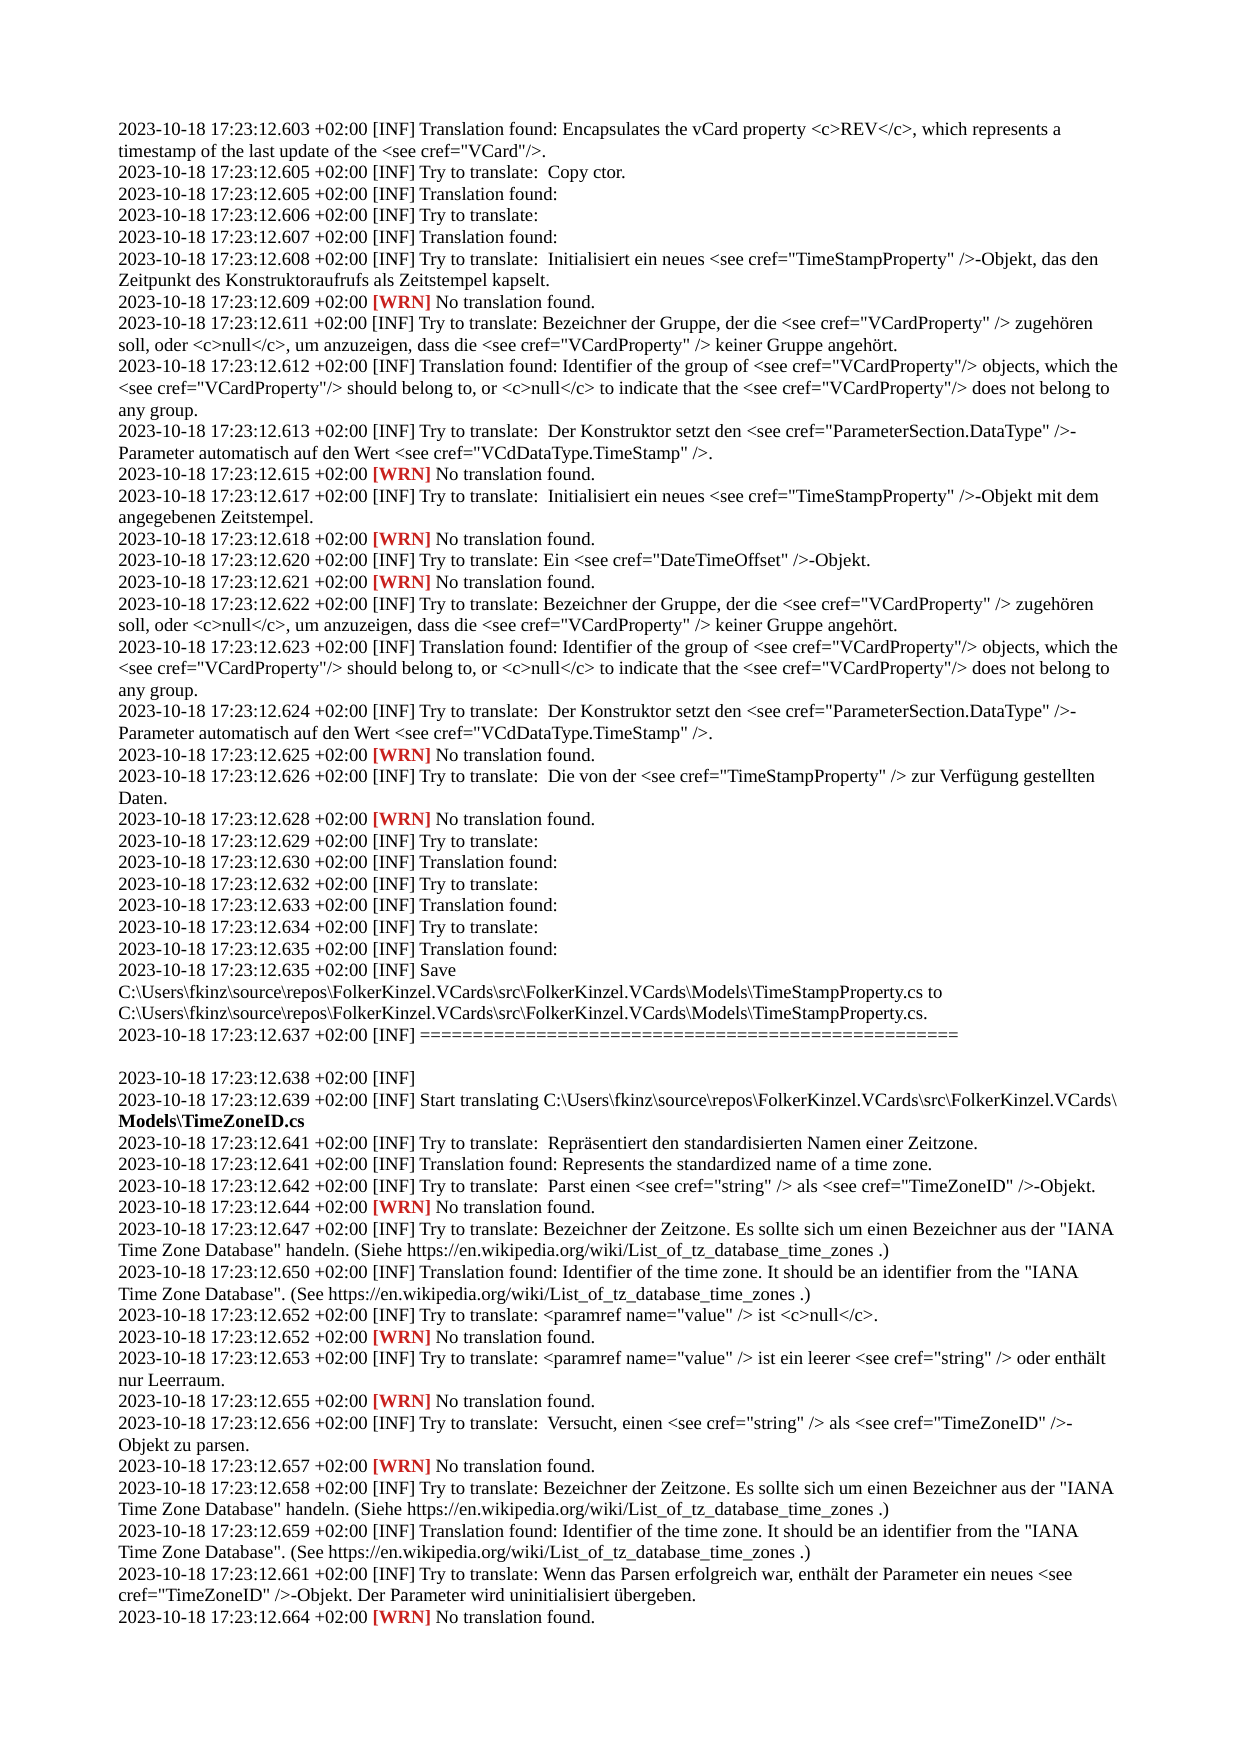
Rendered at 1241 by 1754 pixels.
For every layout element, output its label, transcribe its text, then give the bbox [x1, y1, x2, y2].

text 2023-10-18 17:23:12.605 +02:00 [INF] Try to translate: Copy ctor. [118, 161, 1122, 183]
text 2023-10-18 17:23:12.633 +02:00 [INF] Translation found: [118, 894, 1122, 916]
text 2023-10-18 17:23:12.634 +02:00 [INF] Try to translate: [118, 916, 1122, 937]
text 2023-10-18 17:23:12.641 +02:00 [INF] Try to translate: Repräsentiert den standardisierten Namen einer Zeitzone. [118, 1132, 1122, 1153]
text 2023-10-18 17:23:12.623 +02:00 [INF] Translation found: Identifier of the group of <see cref="VCardProperty"/> objects, which the <see cref="VCardProperty"/> should belong to, or <c>null</c> to indicate that the <see cref="VCardProperty"/> does not belong to any group. [118, 636, 1122, 700]
text 2023-10-18 17:23:12.647 +02:00 [INF] Try to translate: Bezeichner der Zeitzone. Es sollte sich um einen Bezeichner aus der "IANA Time Zone Database" handeln. (Siehe https://en.wikipedia.org/wiki/List_of_tz_database_time_zones .) [118, 1218, 1122, 1261]
text 2023-10-18 17:23:12.635 +02:00 [INF] Save C:\Users\fkinz\source\repos\FolkerKinzel.VCards\src\FolkerKinzel.VCards\Models\TimeStampProperty.cs to C:\Users\fkinz\source\repos\FolkerKinzel.VCards\src\FolkerKinzel.VCards\Models\TimeStampProperty.cs. [118, 959, 1122, 1024]
text 2023-10-18 17:23:12.613 +02:00 [INF] Try to translate: Der Konstruktor setzt den <see cref="ParameterSection.DataType" />-Parameter automatisch auf den Wert <see cref="VCdDataType.TimeStamp" />. [118, 420, 1122, 463]
text 2023-10-18 17:23:12.652 +02:00 [WRN] No translation found. [118, 1326, 1122, 1347]
text 2023-10-18 17:23:12.657 +02:00 [WRN] No translation found. [118, 1455, 1122, 1477]
text 2023-10-18 17:23:12.608 +02:00 [INF] Try to translate: Initialisiert ein neues <see cref="TimeStampProperty" />-Objekt, das den Zeitpunkt des Konstruktoraufrufs als Zeitstempel kapselt. [118, 247, 1122, 291]
text 2023-10-18 17:23:12.618 +02:00 [WRN] No translation found. [118, 528, 1122, 549]
text 2023-10-18 17:23:12.621 +02:00 [WRN] No translation found. [118, 571, 1122, 592]
text 2023-10-18 17:23:12.644 +02:00 [WRN] No translation found. [118, 1196, 1122, 1218]
text 2023-10-18 17:23:12.603 +02:00 [INF] Translation found: Encapsulates the vCard property <c>REV</c>, which represents a timestamp of the last update of the <see cref="VCard"/>. [118, 118, 1122, 161]
text 2023-10-18 17:23:12.611 +02:00 [INF] Try to translate: Bezeichner der Gruppe, der die <see cref="VCardProperty" /> zugehören soll, oder <c>null</c>, um anzuzeigen, dass die <see cref="VCardProperty" /> keiner Gruppe angehört. [118, 312, 1122, 355]
text 2023-10-18 17:23:12.632 +02:00 [INF] Try to translate: [118, 873, 1122, 894]
text 2023-10-18 17:23:12.642 +02:00 [INF] Try to translate: Parst einen <see cref="string" /> als <see cref="TimeZoneID" />-Objekt. [118, 1175, 1122, 1196]
text 2023-10-18 17:23:12.635 +02:00 [INF] Translation found: [118, 937, 1122, 959]
text 2023-10-18 17:23:12.630 +02:00 [INF] Translation found: [118, 851, 1122, 873]
text 2023-10-18 17:23:12.609 +02:00 [WRN] No translation found. [118, 291, 1122, 312]
text 2023-10-18 17:23:12.606 +02:00 [INF] Try to translate: [118, 204, 1122, 226]
text 2023-10-18 17:23:12.638 +02:00 [INF] [118, 1067, 1122, 1088]
text 2023-10-18 17:23:12.650 +02:00 [INF] Translation found: Identifier of the time zone. It should be an identifier from the "IANA Time Zone Database". (See https://en.wikipedia.org/wiki/List_of_tz_database_time_zones .) [118, 1261, 1122, 1304]
text 2023-10-18 17:23:12.628 +02:00 [WRN] No translation found. [118, 808, 1122, 830]
text 2023-10-18 17:23:12.658 +02:00 [INF] Try to translate: Bezeichner der Zeitzone. Es sollte sich um einen Bezeichner aus der "IANA Time Zone Database" handeln. (Siehe https://en.wikipedia.org/wiki/List_of_tz_database_time_zones .) [118, 1477, 1122, 1520]
text 2023-10-18 17:23:12.626 +02:00 [INF] Try to translate: Die von der <see cref="TimeStampProperty" /> zur Verfügung gestellten Daten. [118, 765, 1122, 808]
text 2023-10-18 17:23:12.661 +02:00 [INF] Try to translate: Wenn das Parsen erfolgreich war, enthält der Parameter ein neues <see cref="TimeZoneID" />-Objekt. Der Parameter wird uninitialisiert übergeben. [118, 1563, 1122, 1606]
text 2023-10-18 17:23:12.612 +02:00 [INF] Translation found: Identifier of the group of <see cref="VCardProperty"/> objects, which the <see cref="VCardProperty"/> should belong to, or <c>null</c> to indicate that the <see cref="VCardProperty"/> does not belong to any group. [118, 355, 1122, 420]
text 2023-10-18 17:23:12.607 +02:00 [INF] Translation found: [118, 226, 1122, 247]
text 2023-10-18 17:23:12.624 +02:00 [INF] Try to translate: Der Konstruktor setzt den <see cref="ParameterSection.DataType" />-Parameter automatisch auf den Wert <see cref="VCdDataType.TimeStamp" />. [118, 700, 1122, 743]
text 2023-10-18 17:23:12.659 +02:00 [INF] Translation found: Identifier of the time zone. It should be an identifier from the "IANA Time Zone Database". (See https://en.wikipedia.org/wiki/List_of_tz_database_time_zones .) [118, 1520, 1122, 1563]
text 2023-10-18 17:23:12.620 +02:00 [INF] Try to translate: Ein <see cref="DateTimeOffset" />-Objekt. [118, 549, 1122, 571]
text 2023-10-18 17:23:12.622 +02:00 [INF] Try to translate: Bezeichner der Gruppe, der die <see cref="VCardProperty" /> zugehören soll, oder <c>null</c>, um anzuzeigen, dass die <see cref="VCardProperty" /> keiner Gruppe angehört. [118, 592, 1122, 636]
text 2023-10-18 17:23:12.664 +02:00 [WRN] No translation found. [118, 1606, 1122, 1627]
text 2023-10-18 17:23:12.652 +02:00 [INF] Try to translate: <paramref name="value" /> ist <c>null</c>. [118, 1304, 1122, 1326]
text 2023-10-18 17:23:12.641 +02:00 [INF] Translation found: Represents the standardized name of a time zone. [118, 1153, 1122, 1175]
text 2023-10-18 17:23:12.655 +02:00 [WRN] No translation found. [118, 1390, 1122, 1412]
text 2023-10-18 17:23:12.617 +02:00 [INF] Try to translate: Initialisiert ein neues <see cref="TimeStampProperty" />-Objekt mit dem angegebenen Zeitstempel. [118, 485, 1122, 528]
text 2023-10-18 17:23:12.639 +02:00 [INF] Start translating C:\Users\fkinz\source\repos\FolkerKinzel.VCards\src\FolkerKinzel.VCards\Models\TimeZoneID.cs [118, 1088, 1122, 1132]
text 2023-10-18 17:23:12.615 +02:00 [WRN] No translation found. [118, 463, 1122, 485]
text 2023-10-18 17:23:12.625 +02:00 [WRN] No translation found. [118, 743, 1122, 765]
text 2023-10-18 17:23:12.656 +02:00 [INF] Try to translate: Versucht, einen <see cref="string" /> als <see cref="TimeZoneID" />-Objekt zu parsen. [118, 1412, 1122, 1455]
text 2023-10-18 17:23:12.629 +02:00 [INF] Try to translate: [118, 830, 1122, 851]
text 2023-10-18 17:23:12.605 +02:00 [INF] Translation found: [118, 183, 1122, 204]
text 2023-10-18 17:23:12.637 +02:00 [INF] =================================================== [118, 1024, 1122, 1045]
text 2023-10-18 17:23:12.653 +02:00 [INF] Try to translate: <paramref name="value" /> ist ein leerer <see cref="string" /> oder enthält nur Leerraum. [118, 1347, 1122, 1390]
